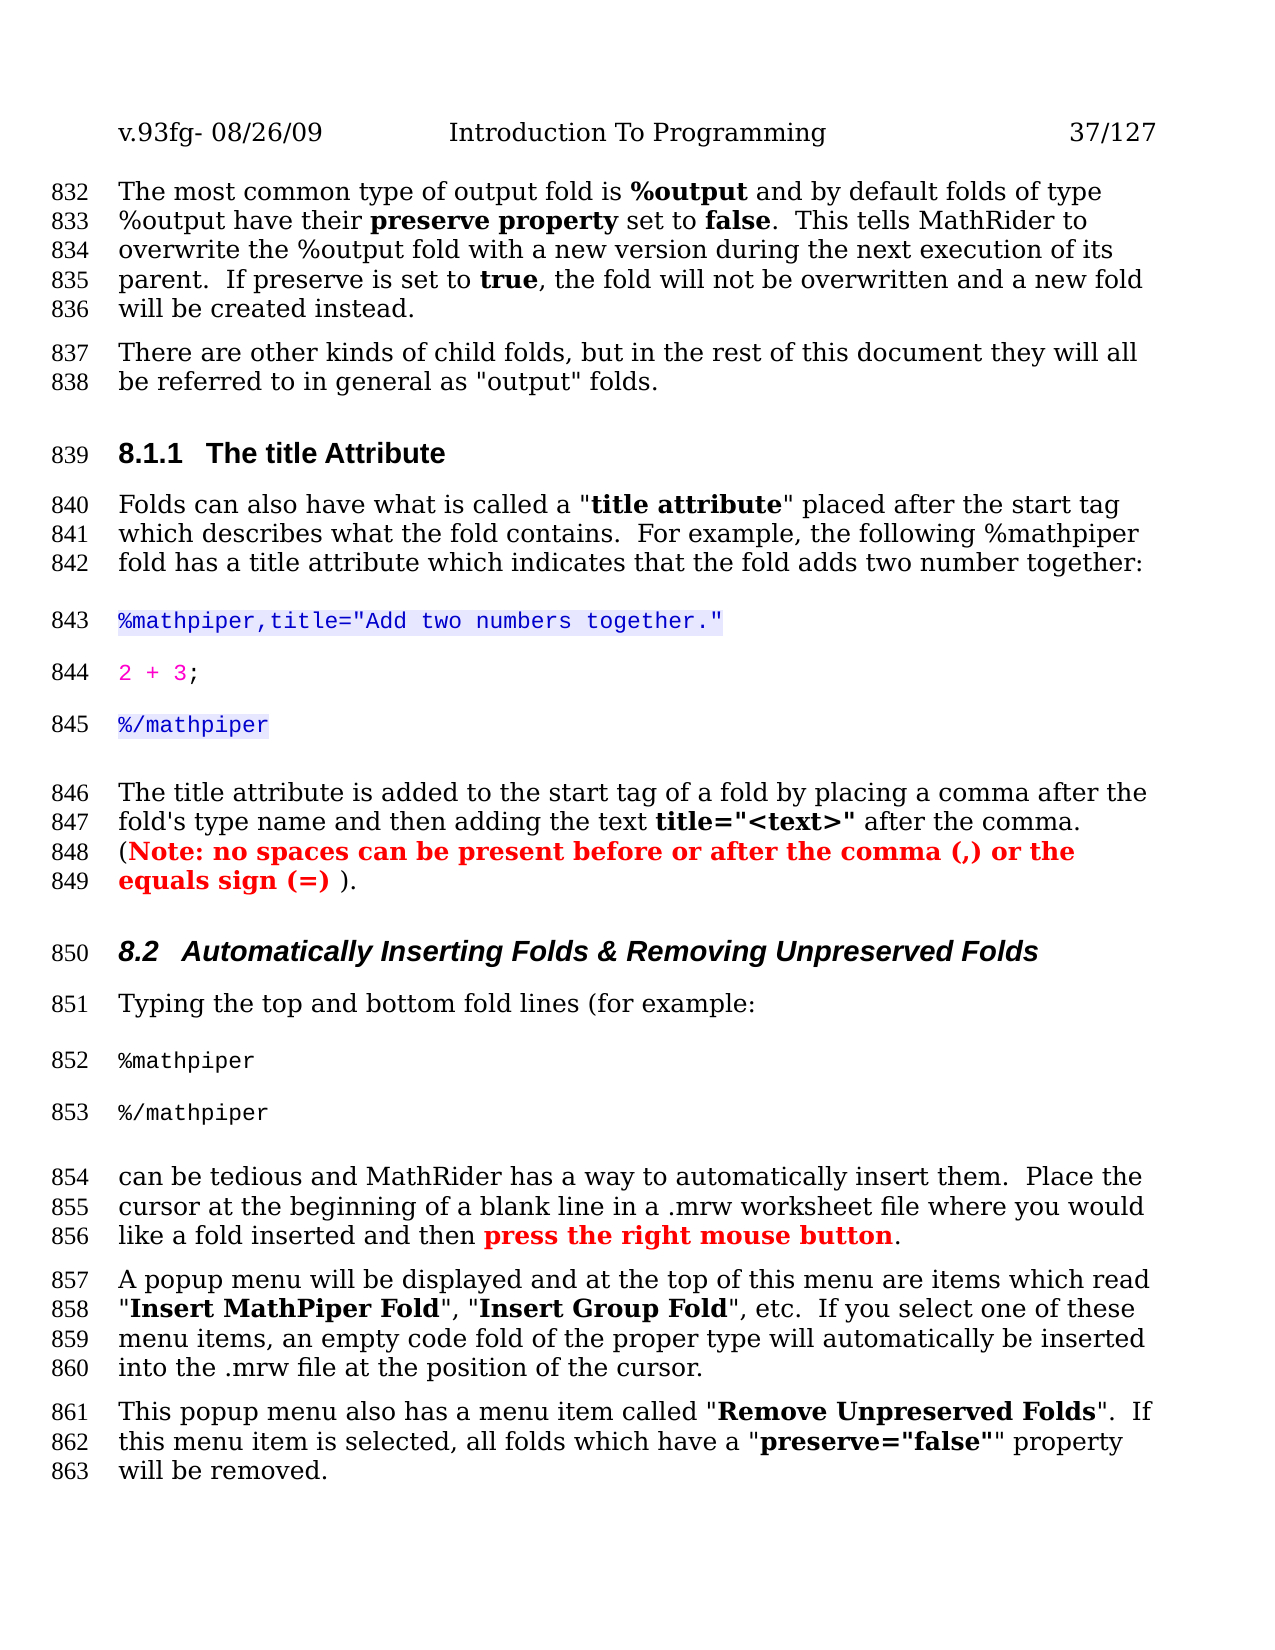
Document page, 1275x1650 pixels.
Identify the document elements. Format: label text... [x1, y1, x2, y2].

text can be tedious and MathRider has a way to automatically insert them. Place the cursor at the beginning of a blank line in a .mrw worksheet file where you would like a fold inserted and then press the right mouse button. [118, 1163, 1157, 1250]
text %mathpiper,title="Add two numbers together." [118, 610, 1157, 636]
text %mathpiper [118, 1050, 1157, 1076]
subtitle The title Attribute [118, 436, 1157, 469]
text A popup menu will be displayed and at the top of this menu are items which read "Insert MathPiper Fold", "Insert Group Fold", etc. If you select one of these menu items, an empty code fold of the proper type will automatically be inserted into the .mrw file at the position of the cursor. [118, 1265, 1157, 1382]
text This popup menu also has a menu item called "Remove Unpreserved Folds". If this menu item is selected, all folds which have a "preserve="false"" property will be removed. [118, 1397, 1157, 1485]
text Folds can also have what is called a "title attribute" placed after the start tag which describes what the fold contains. For example, the following %mathpiper fold has a title attribute which indicates that the fold adds two number together: [118, 490, 1157, 578]
text %/mathpiper [118, 713, 1157, 739]
text Typing the top and bottom fold lines (for example: [118, 989, 1157, 1018]
text 2 + 3; [118, 662, 1157, 688]
text %/mathpiper [118, 1102, 1157, 1128]
text There are other kinds of child folds, but in the rest of this document they will all be referred to in general as "output" folds. [118, 338, 1157, 397]
text The most common type of output fold is %output and by default folds of type %output have their preserve property set to false. This tells MathRider to overwrite the %output fold with a new version during the next execution of its parent. If preserve is set to true, the fold will not be overwritten and a new fold will be created instead. [118, 177, 1157, 323]
subtitle Automatically Inserting Folds & Removing Unpreserved Folds [118, 934, 1157, 968]
text The title attribute is added to the start tag of a fold by placing a comma after the fold's type name and then adding the text title="<text>" after the comma. (Note: no spaces can be present before or after the comma (,) or the equals sign (=) ). [118, 778, 1157, 895]
